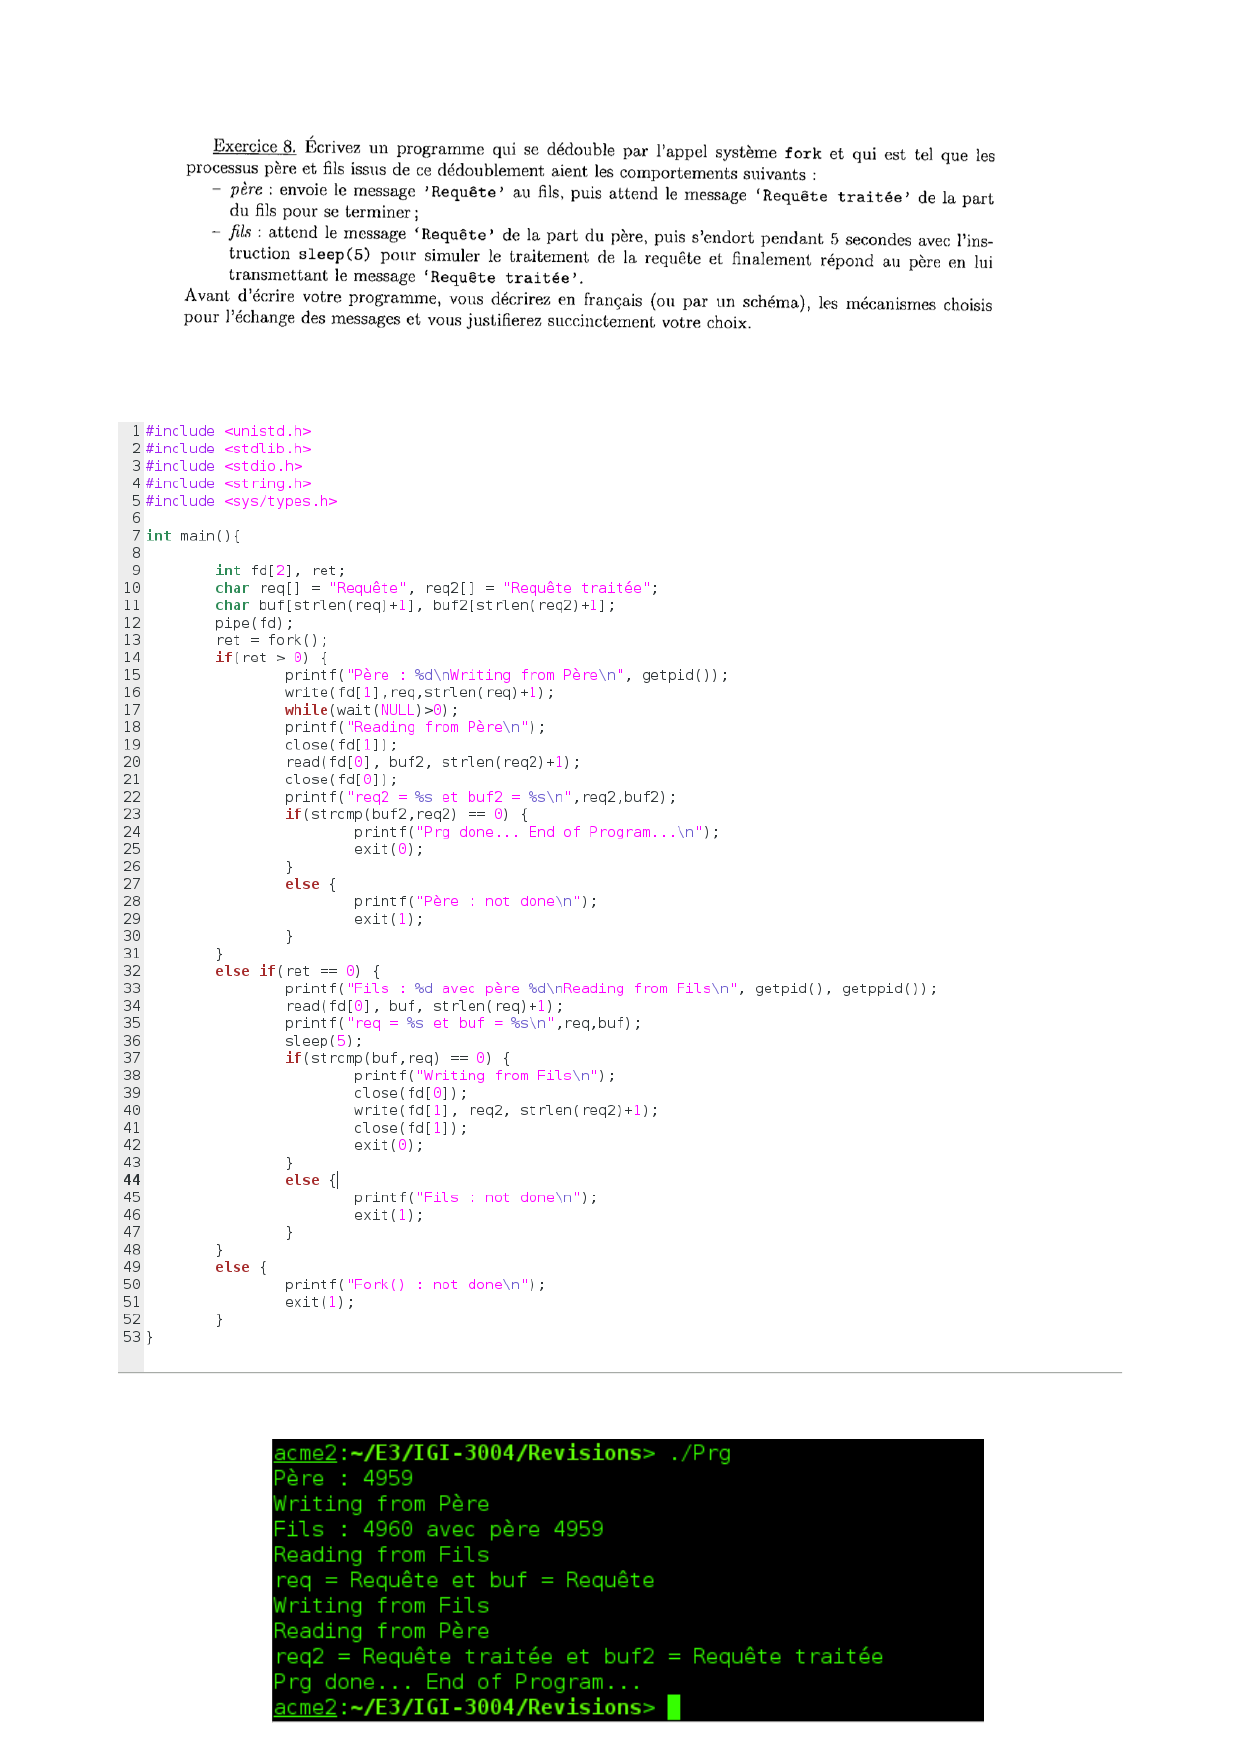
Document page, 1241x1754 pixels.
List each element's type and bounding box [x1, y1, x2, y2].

picture [118, 422, 1123, 1374]
picture [118, 118, 1123, 375]
picture [272, 1439, 984, 1723]
